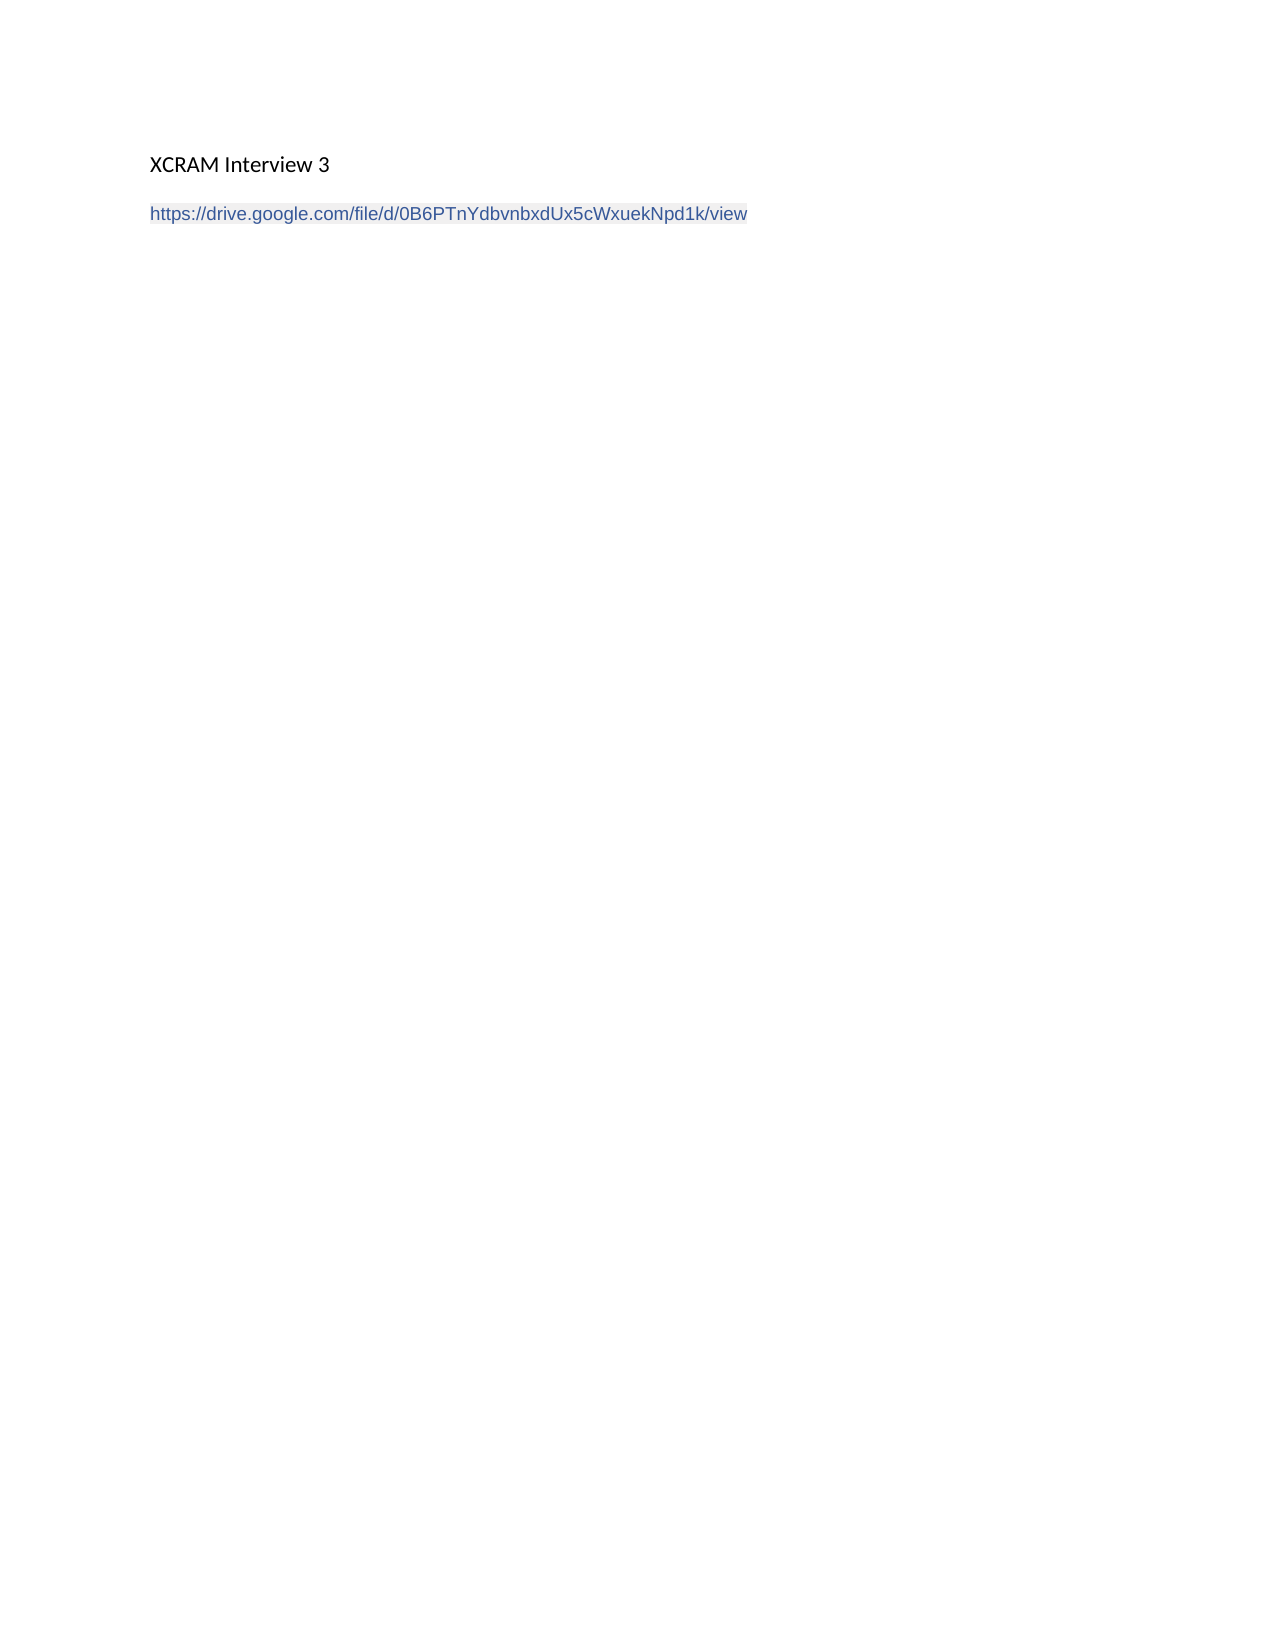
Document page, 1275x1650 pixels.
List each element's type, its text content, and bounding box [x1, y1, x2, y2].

text https://drive.google.com/file/d/0B6PTnYdbvnbxdUx5cWxuekNpd1k/view [150, 203, 1125, 224]
text XCRAM Interview 3 [150, 150, 1125, 178]
